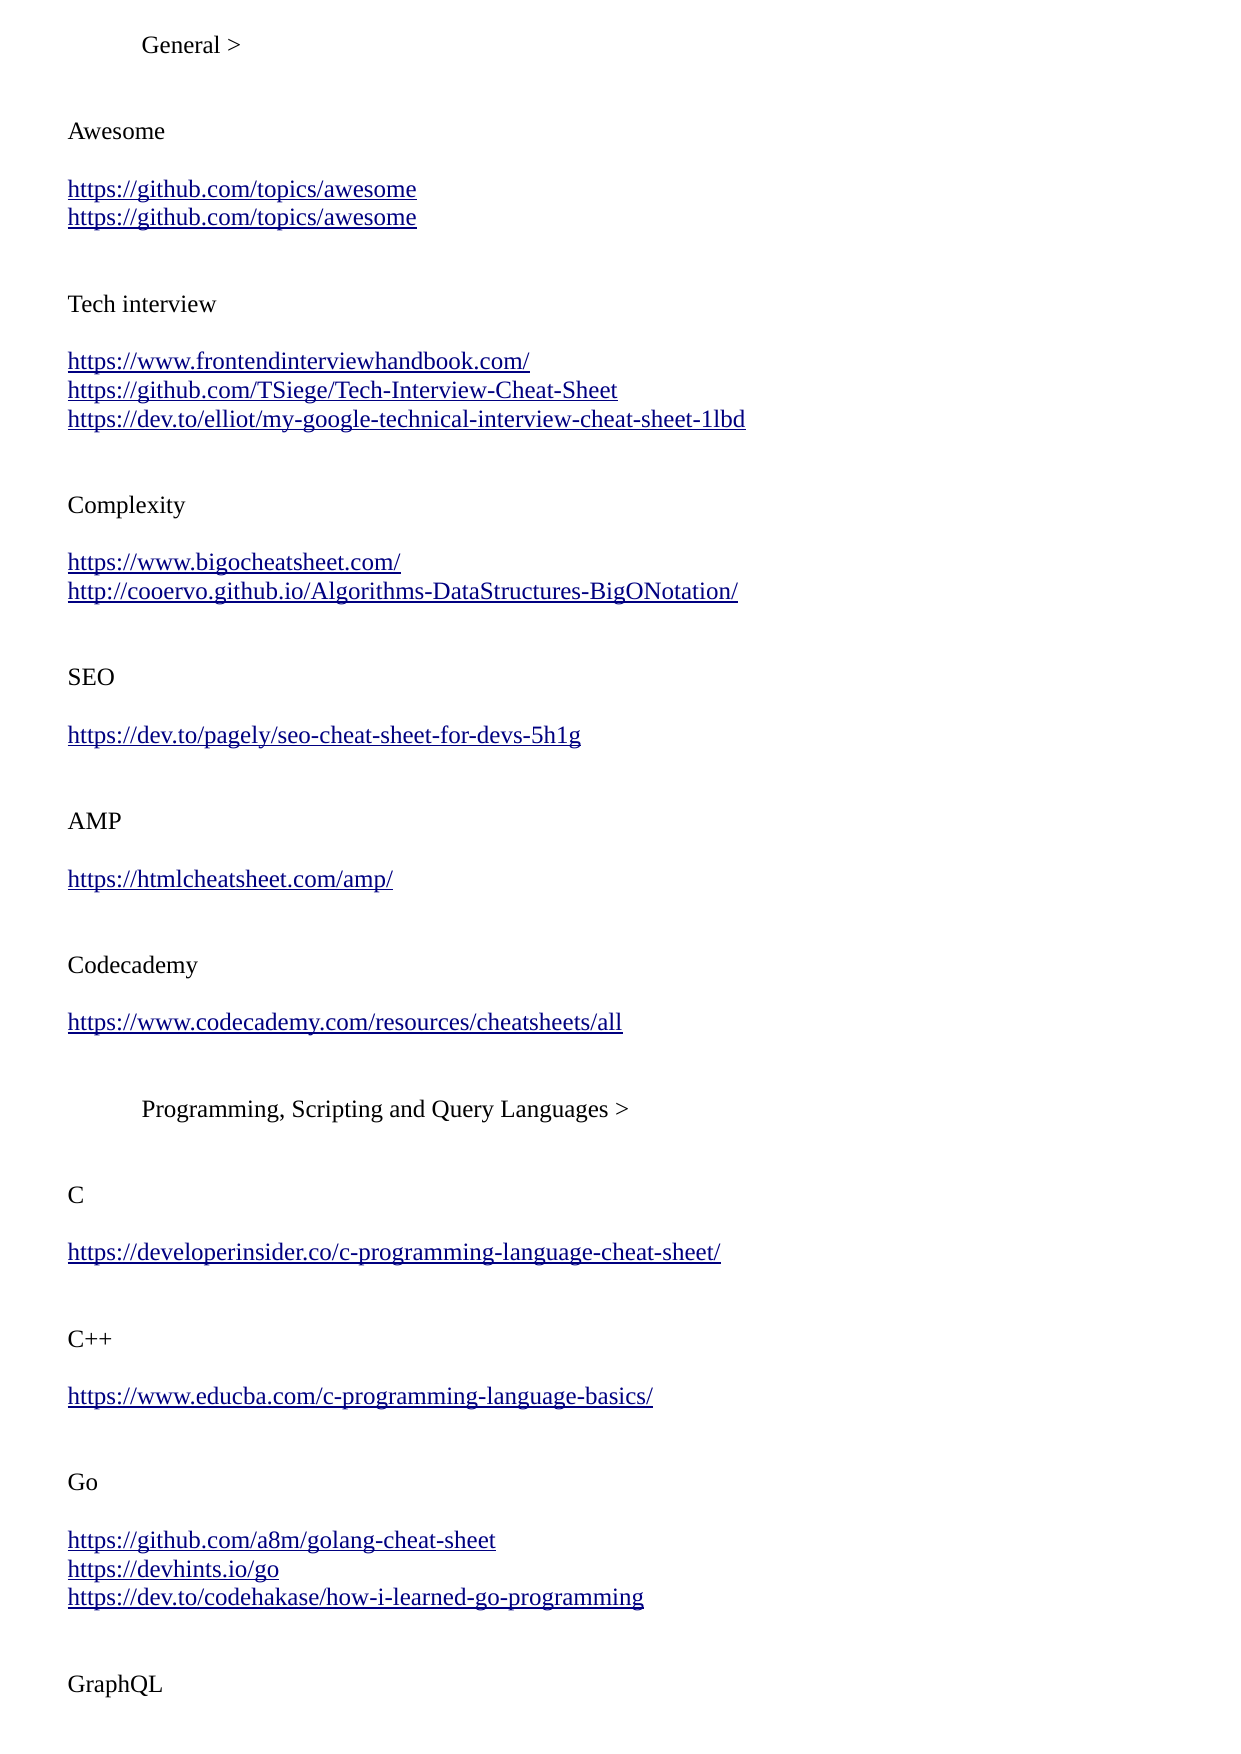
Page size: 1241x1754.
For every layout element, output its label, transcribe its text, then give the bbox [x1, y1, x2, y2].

text https://github.com/topics/awesome [67, 202, 1211, 231]
text AMP [67, 806, 1211, 835]
text https://www.codecademy.com/resources/cheatsheets/all [67, 1007, 1211, 1036]
text https://devhints.io/go [67, 1554, 1211, 1582]
text https://github.com/a8m/golang-cheat-sheet [67, 1525, 1211, 1554]
text Tech interview [67, 289, 1211, 317]
text http://cooervo.github.io/Algorithms-DataStructures-BigONotation/ [67, 576, 1211, 605]
text https://www.frontendinterviewhandbook.com/ [67, 346, 1211, 375]
text C++ [67, 1324, 1211, 1352]
text General > [67, 30, 1211, 59]
text SEO [67, 662, 1211, 691]
text https://github.com/topics/awesome [67, 174, 1211, 202]
text https://dev.to/pagely/seo-cheat-sheet-for-devs-5h1g [67, 720, 1211, 749]
text C [67, 1180, 1211, 1209]
text Codecademy [67, 950, 1211, 979]
text https://www.bigocheatsheet.com/ [67, 547, 1211, 576]
text https://developerinsider.co/c-programming-language-cheat-sheet/ [67, 1237, 1211, 1266]
text Go [67, 1467, 1211, 1496]
text Programming, Scripting and Query Languages > [67, 1094, 1211, 1122]
text https://dev.to/elliot/my-google-technical-interview-cheat-sheet-1lbd [67, 404, 1211, 432]
text https://dev.to/codehakase/how-i-learned-go-programming [67, 1582, 1211, 1611]
text GraphQL [67, 1669, 1211, 1697]
text Complexity [67, 490, 1211, 519]
text https://www.educba.com/c-programming-language-basics/ [67, 1381, 1211, 1410]
text https://htmlcheatsheet.com/amp/ [67, 864, 1211, 892]
text Awesome [67, 116, 1211, 145]
text https://github.com/TSiege/Tech-Interview-Cheat-Sheet [67, 375, 1211, 404]
